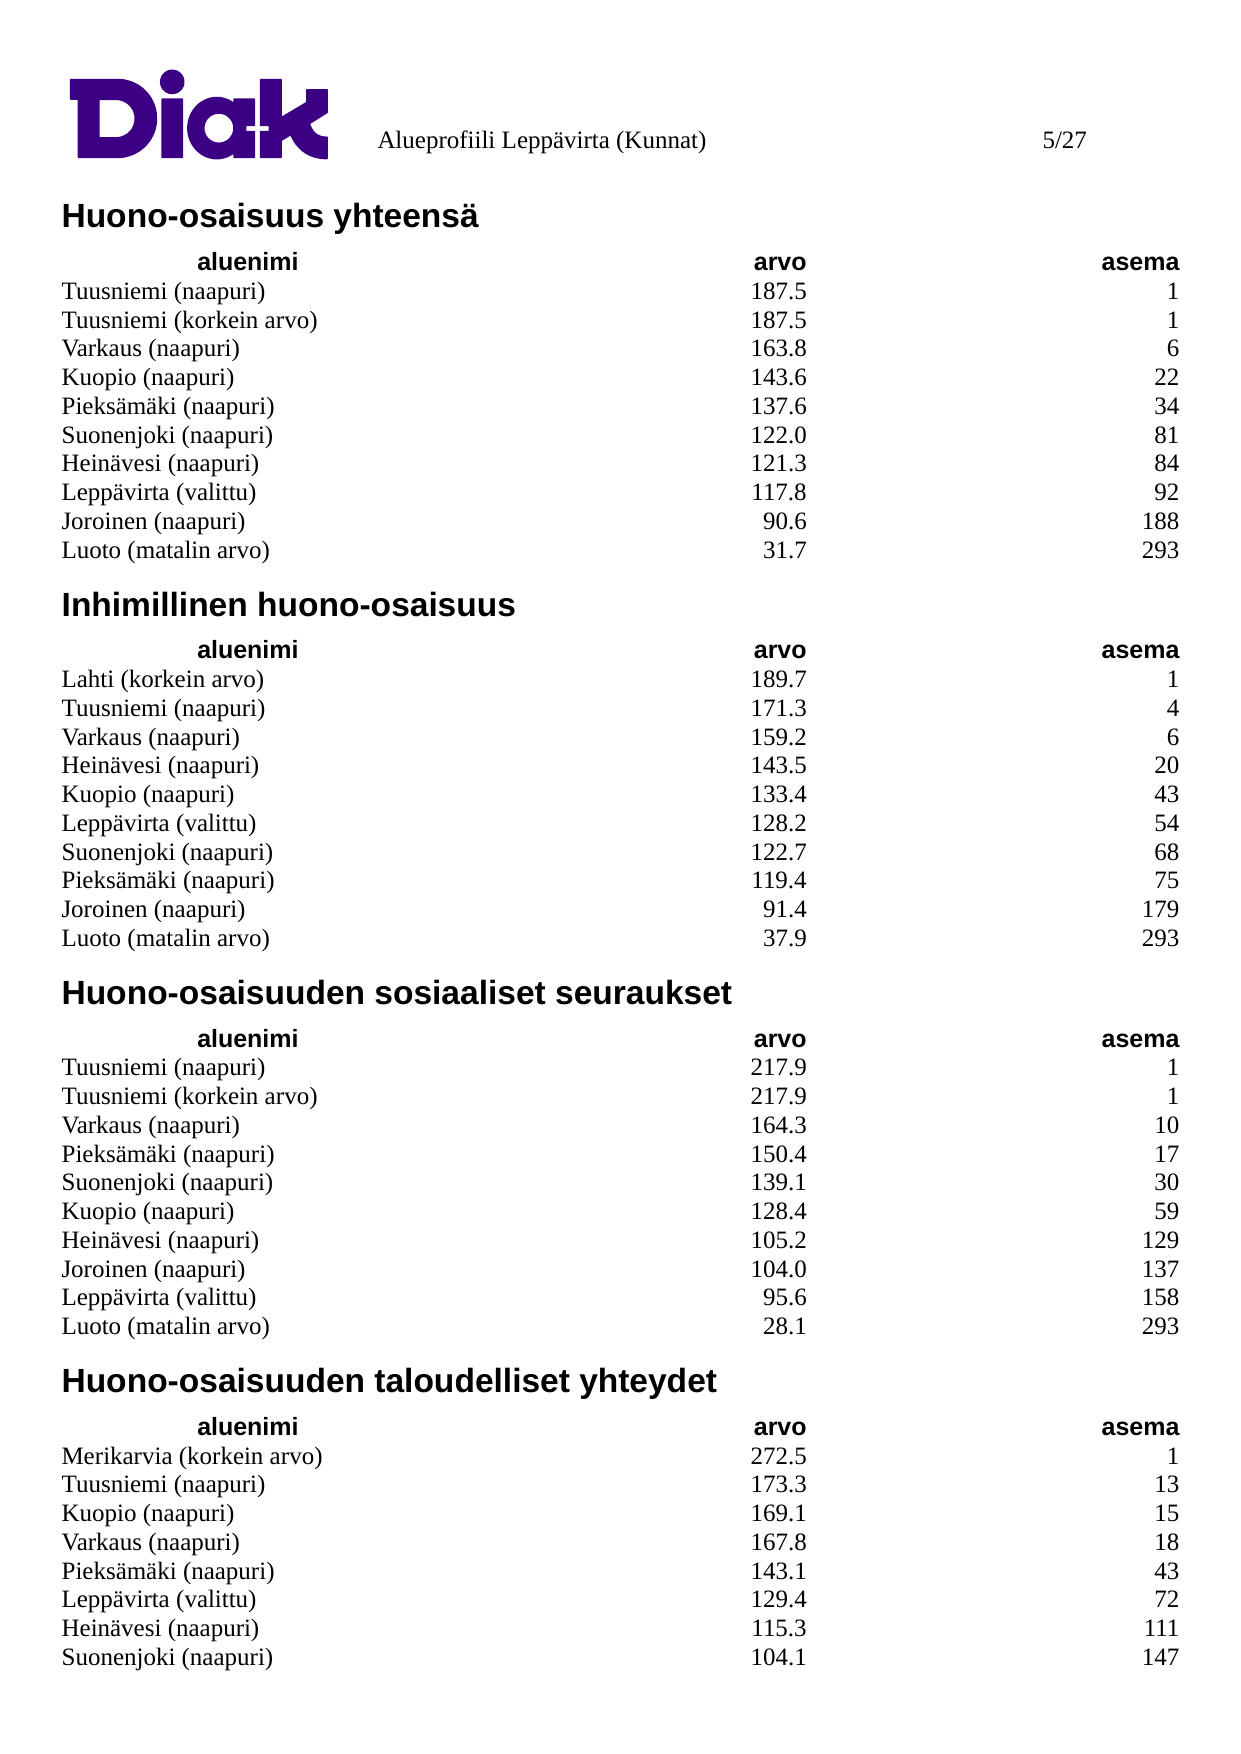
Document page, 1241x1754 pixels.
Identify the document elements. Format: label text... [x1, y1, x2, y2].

table_cell 187.5 [434, 276, 806, 305]
table_cell Leppävirta (valittu) [61, 477, 434, 506]
table_cell Varkaus (naapuri) [61, 1110, 434, 1139]
table_cell 75 [806, 866, 1179, 894]
table_cell 84 [806, 449, 1179, 477]
table_header aluenimi [61, 636, 434, 664]
table_cell 6 [806, 334, 1179, 362]
table_cell 6 [806, 722, 1179, 751]
table_header asema [806, 1412, 1179, 1441]
table_header asema [806, 636, 1179, 664]
table_cell 92 [806, 477, 1179, 506]
table_cell Tuusniemi (naapuri) [61, 276, 434, 305]
table_cell 1 [806, 305, 1179, 333]
table_header aluenimi [61, 1412, 434, 1441]
table_cell 139.1 [434, 1168, 806, 1196]
table_header arvo [434, 636, 806, 664]
table_cell 111 [806, 1613, 1179, 1642]
table_cell 293 [806, 923, 1179, 952]
table_cell Lahti (korkein arvo) [61, 664, 434, 693]
table_cell Tuusniemi (naapuri) [61, 1053, 434, 1081]
table_cell Heinävesi (naapuri) [61, 449, 434, 477]
table_cell 1 [806, 1081, 1179, 1110]
table_cell 10 [806, 1110, 1179, 1139]
table_cell Pieksämäki (naapuri) [61, 391, 434, 420]
table_cell 81 [806, 420, 1179, 448]
table_cell 90.6 [434, 506, 806, 535]
table_cell 115.3 [434, 1613, 806, 1642]
table_header aluenimi [61, 1024, 434, 1052]
table_cell Kuopio (naapuri) [61, 779, 434, 808]
table_cell 34 [806, 391, 1179, 420]
table_cell Tuusniemi (naapuri) [61, 1470, 434, 1498]
table_cell 171.3 [434, 693, 806, 722]
table_cell Suonenjoki (naapuri) [61, 1642, 434, 1671]
table_header aluenimi [61, 247, 434, 276]
table_cell 129 [806, 1225, 1179, 1254]
table_cell 22 [806, 362, 1179, 391]
subtitle Inhimillinen huono-osaisuus [61, 584, 1179, 623]
table_cell 18 [806, 1527, 1179, 1556]
table_cell 31.7 [434, 535, 806, 563]
table_cell Joroinen (naapuri) [61, 894, 434, 923]
table_cell 128.2 [434, 808, 806, 837]
table_cell 179 [806, 894, 1179, 923]
table_cell Merikarvia (korkein arvo) [61, 1441, 434, 1469]
table_cell 143.6 [434, 362, 806, 391]
subtitle Huono-osaisuus yhteensä [61, 196, 1179, 235]
table_cell Tuusniemi (korkein arvo) [61, 305, 434, 333]
table_cell 91.4 [434, 894, 806, 923]
table_cell 158 [806, 1283, 1179, 1311]
table_cell 68 [806, 837, 1179, 866]
table_cell 17 [806, 1139, 1179, 1167]
table_cell 105.2 [434, 1225, 806, 1254]
table_cell Joroinen (naapuri) [61, 1254, 434, 1282]
table_cell Varkaus (naapuri) [61, 722, 434, 751]
table_cell 188 [806, 506, 1179, 535]
table_header asema [806, 1024, 1179, 1052]
table_cell 164.3 [434, 1110, 806, 1139]
table_cell 129.4 [434, 1585, 806, 1613]
table_cell Varkaus (naapuri) [61, 334, 434, 362]
table_cell Suonenjoki (naapuri) [61, 837, 434, 866]
table_cell 54 [806, 808, 1179, 837]
table_cell 293 [806, 535, 1179, 563]
table_header arvo [434, 1024, 806, 1052]
table_cell 15 [806, 1498, 1179, 1527]
table_cell 72 [806, 1585, 1179, 1613]
table_cell 159.2 [434, 722, 806, 751]
table_cell Heinävesi (naapuri) [61, 1613, 434, 1642]
table_cell 20 [806, 751, 1179, 779]
table_cell Kuopio (naapuri) [61, 1196, 434, 1225]
table_cell Kuopio (naapuri) [61, 1498, 434, 1527]
table_cell 43 [806, 1556, 1179, 1584]
table_header asema [806, 247, 1179, 276]
table_cell 163.8 [434, 334, 806, 362]
table_cell Suonenjoki (naapuri) [61, 1168, 434, 1196]
table_cell 1 [806, 1053, 1179, 1081]
table_cell 30 [806, 1168, 1179, 1196]
table_cell 167.8 [434, 1527, 806, 1556]
table_cell 122.7 [434, 837, 806, 866]
table_cell 143.1 [434, 1556, 806, 1584]
table_cell 4 [806, 693, 1179, 722]
table_cell Suonenjoki (naapuri) [61, 420, 434, 448]
table_cell Heinävesi (naapuri) [61, 1225, 434, 1254]
table_cell Leppävirta (valittu) [61, 808, 434, 837]
table_cell 104.1 [434, 1642, 806, 1671]
table_header arvo [434, 247, 806, 276]
table_cell 150.4 [434, 1139, 806, 1167]
table_cell Luoto (matalin arvo) [61, 923, 434, 952]
table_cell 59 [806, 1196, 1179, 1225]
table_cell 117.8 [434, 477, 806, 506]
table_cell 1 [806, 276, 1179, 305]
table_cell 119.4 [434, 866, 806, 894]
table_cell 128.4 [434, 1196, 806, 1225]
table_cell Heinävesi (naapuri) [61, 751, 434, 779]
table_cell 143.5 [434, 751, 806, 779]
table_cell 121.3 [434, 449, 806, 477]
table_cell 43 [806, 779, 1179, 808]
table_cell 122.0 [434, 420, 806, 448]
table_cell Pieksämäki (naapuri) [61, 1556, 434, 1584]
table_cell 28.1 [434, 1311, 806, 1340]
table_cell 293 [806, 1311, 1179, 1340]
table_cell 1 [806, 1441, 1179, 1469]
table_cell Leppävirta (valittu) [61, 1585, 434, 1613]
table_cell Luoto (matalin arvo) [61, 535, 434, 563]
table_cell 137.6 [434, 391, 806, 420]
table_cell 272.5 [434, 1441, 806, 1469]
table_cell 147 [806, 1642, 1179, 1671]
table_cell Varkaus (naapuri) [61, 1527, 434, 1556]
table_cell 187.5 [434, 305, 806, 333]
table_cell Luoto (matalin arvo) [61, 1311, 434, 1340]
table_cell 137 [806, 1254, 1179, 1282]
table_cell 189.7 [434, 664, 806, 693]
table_cell Leppävirta (valittu) [61, 1283, 434, 1311]
table_cell Pieksämäki (naapuri) [61, 866, 434, 894]
table_cell 173.3 [434, 1470, 806, 1498]
table_cell Pieksämäki (naapuri) [61, 1139, 434, 1167]
table_cell Joroinen (naapuri) [61, 506, 434, 535]
table_cell Kuopio (naapuri) [61, 362, 434, 391]
table_cell 37.9 [434, 923, 806, 952]
table_cell Tuusniemi (korkein arvo) [61, 1081, 434, 1110]
table_cell 217.9 [434, 1053, 806, 1081]
table_header arvo [434, 1412, 806, 1441]
table_cell 217.9 [434, 1081, 806, 1110]
table_cell 133.4 [434, 779, 806, 808]
table_cell 95.6 [434, 1283, 806, 1311]
table_cell Tuusniemi (naapuri) [61, 693, 434, 722]
table_cell 1 [806, 664, 1179, 693]
table_cell 13 [806, 1470, 1179, 1498]
subtitle Huono-osaisuuden sosiaaliset seuraukset [61, 973, 1179, 1011]
subtitle Huono-osaisuuden taloudelliset yhteydet [61, 1361, 1179, 1399]
table_cell 169.1 [434, 1498, 806, 1527]
table_cell 104.0 [434, 1254, 806, 1282]
